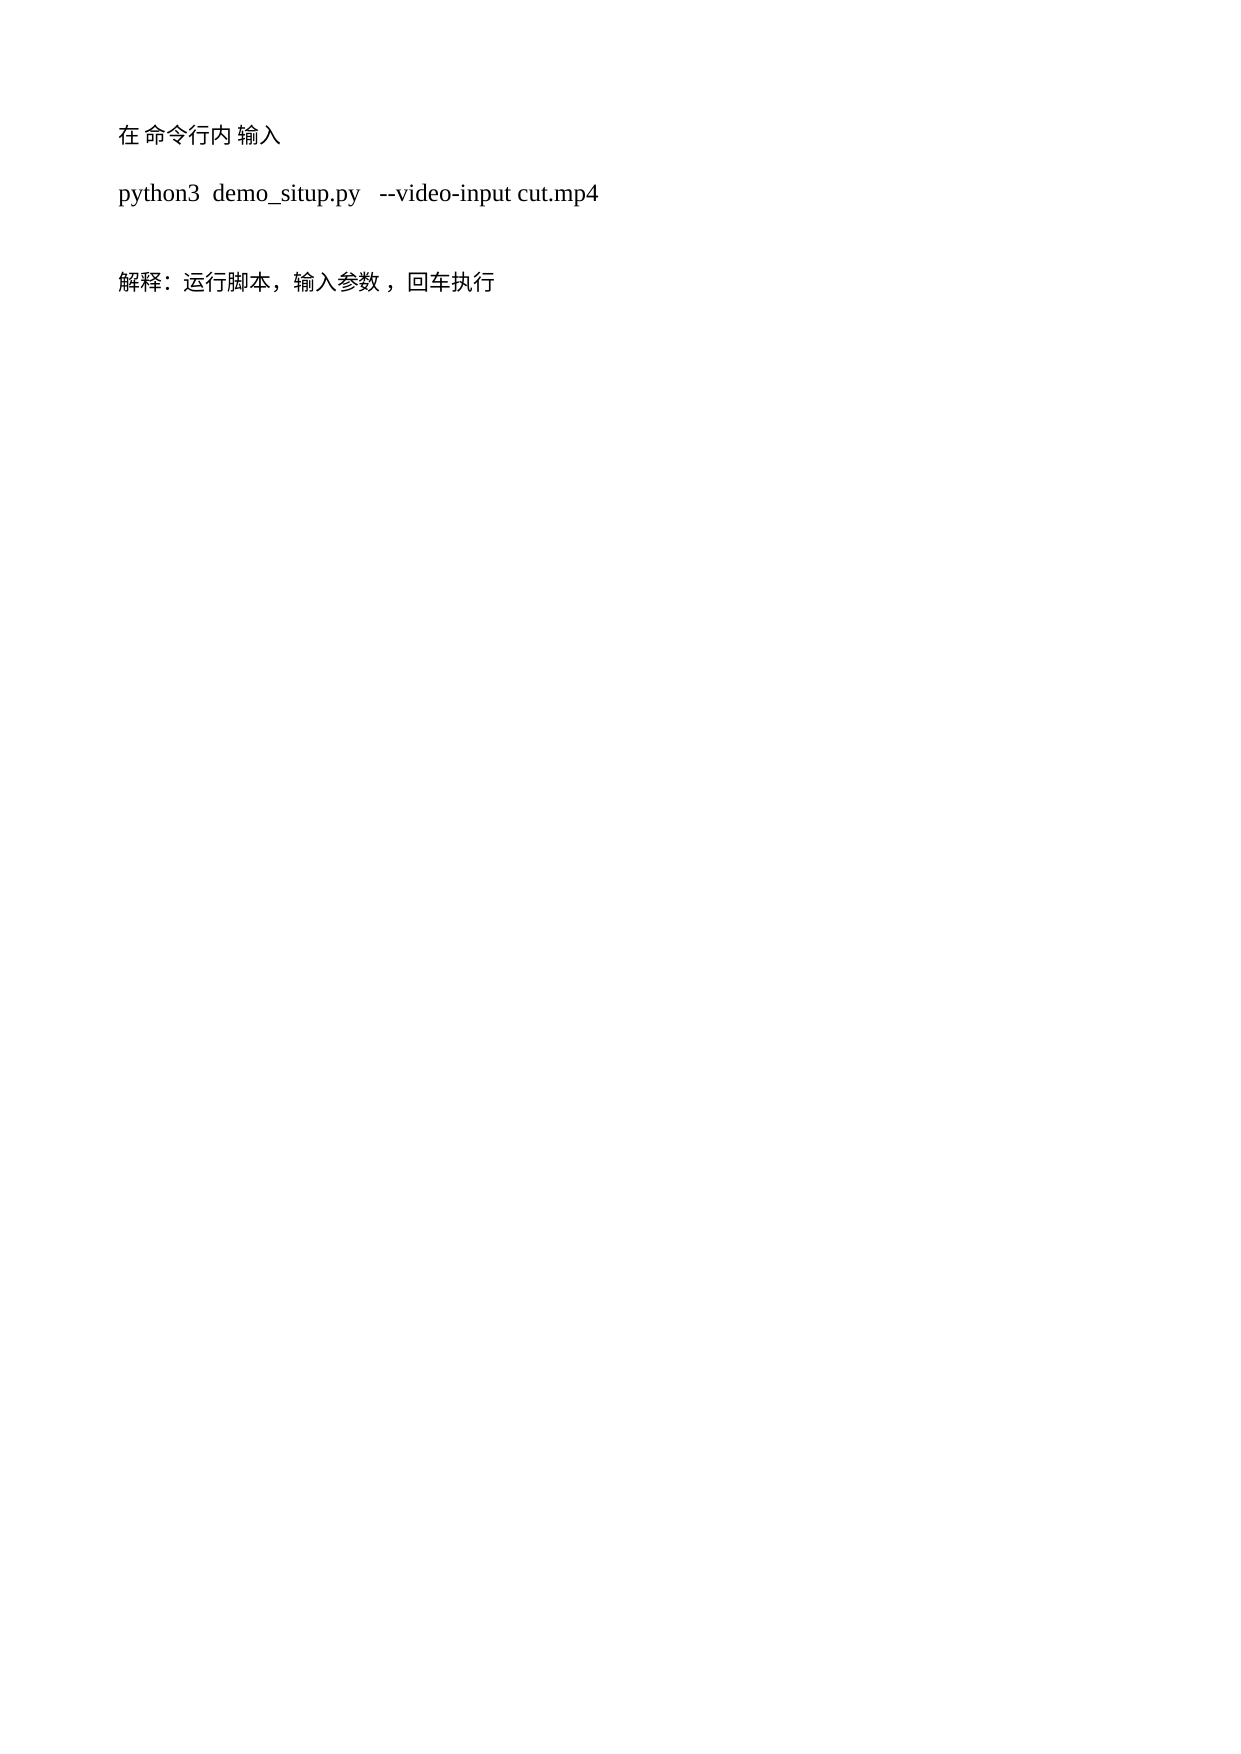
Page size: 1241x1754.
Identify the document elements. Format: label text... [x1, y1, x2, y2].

text python3 demo_situp.py --video-input cut.mp4 [118, 178, 1122, 207]
text 解释：运行脚本，输入参数 ，回车执行 [118, 265, 1122, 296]
text 在 命令行内 输入 [118, 118, 1122, 150]
